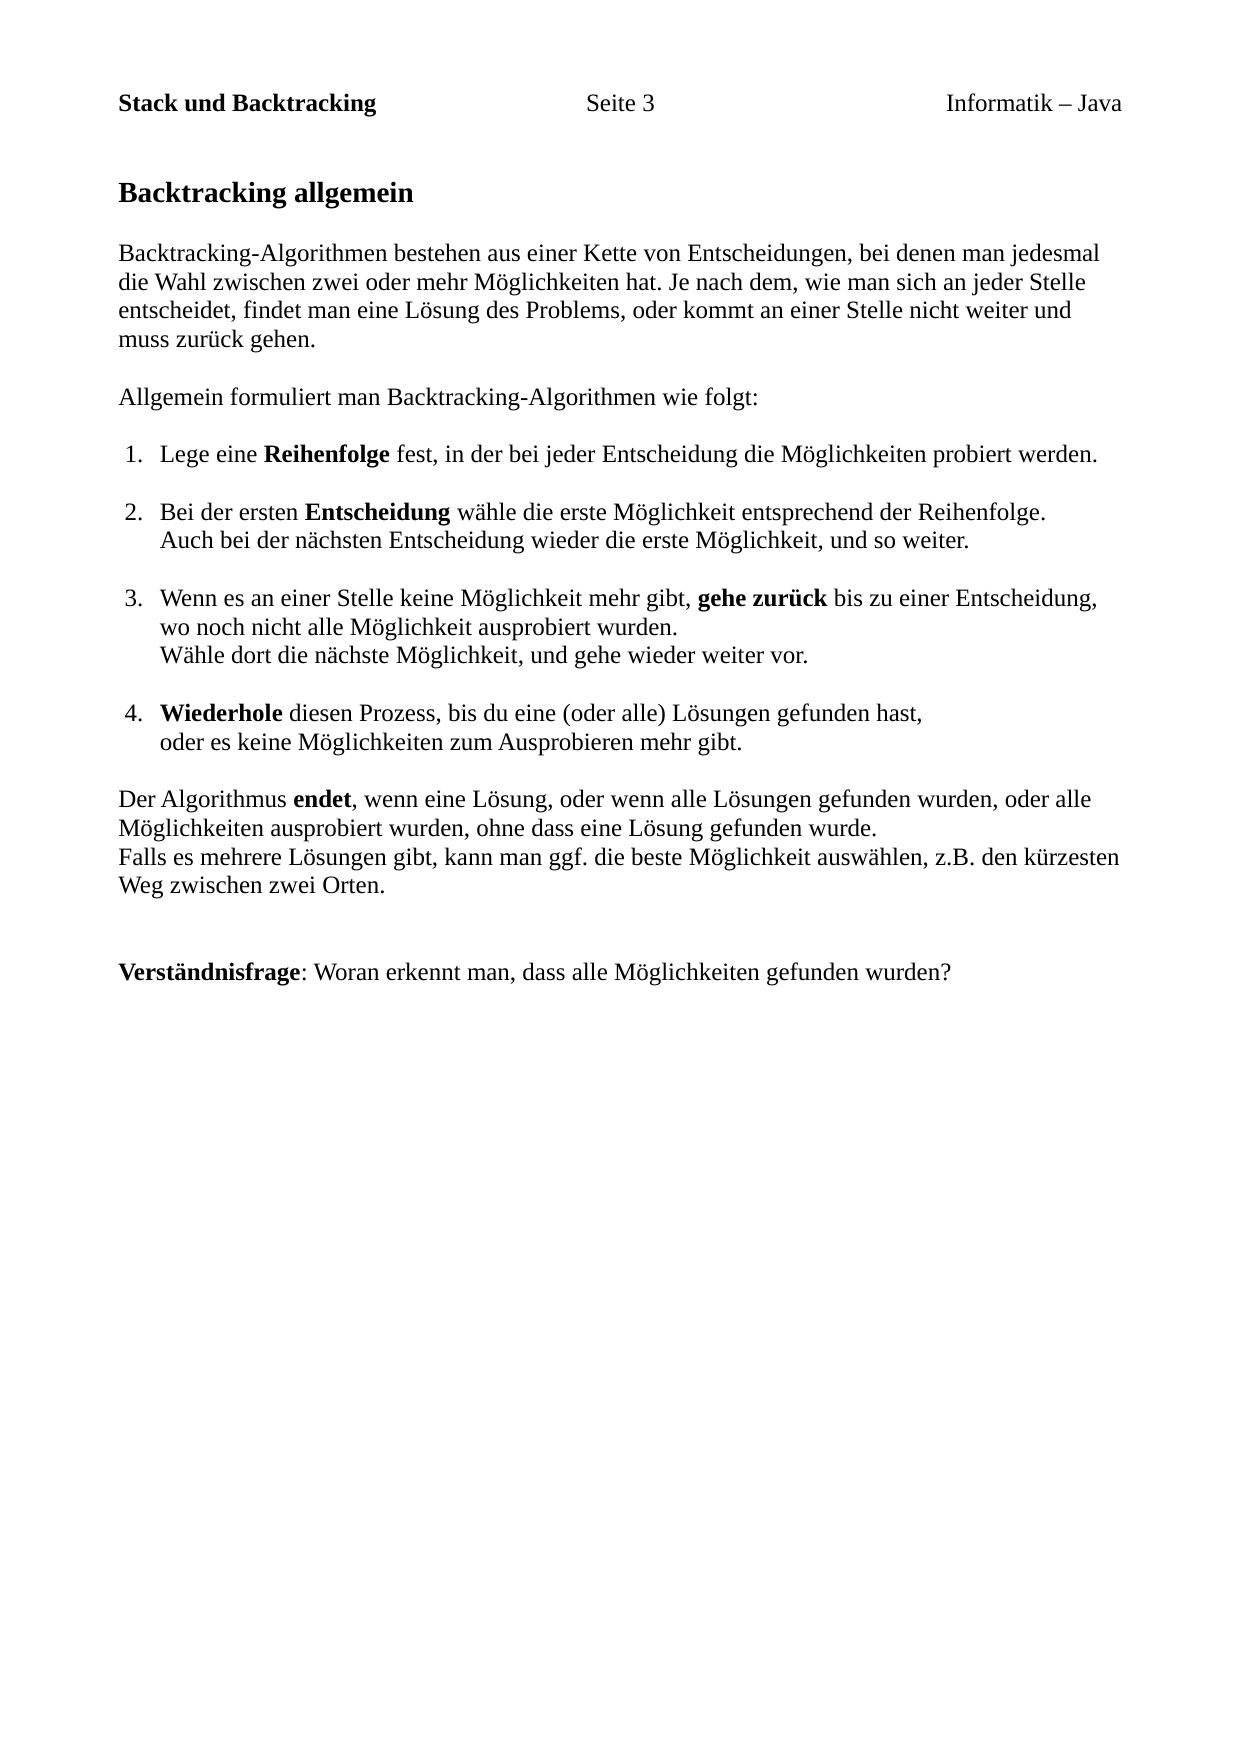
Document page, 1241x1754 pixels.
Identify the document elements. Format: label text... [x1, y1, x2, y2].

list Bei der ersten Entscheidung wähle die erste Möglichkeit entsprechend der Reihenfolge. Auch bei der nächsten Entscheidung wieder die erste Möglichkeit, und so weiter. [118, 497, 1122, 554]
text Der Algorithmus endet, wenn eine Lösung, oder wenn alle Lösungen gefunden wurden, oder alle Möglichkeiten ausprobiert wurden, ohne dass eine Lösung gefunden wurde. [118, 784, 1122, 842]
list Wenn es an einer Stelle keine Möglichkeit mehr gibt, gehe zurück bis zu einer Entscheidung, wo noch nicht alle Möglichkeit ausprobiert wurden. Wähle dort die nächste Möglichkeit, und gehe wieder weiter vor. [118, 583, 1122, 669]
list Lege eine Reihenfolge fest, in der bei jeder Entscheidung die Möglichkeiten probiert werden. [118, 439, 1122, 468]
text Falls es mehrere Lösungen gibt, kann man ggf. die beste Möglichkeit auswählen, z.B. den kürzesten Weg zwischen zwei Orten. [118, 842, 1122, 899]
text Verständnisfrage: Woran erkennt man, dass alle Möglichkeiten gefunden wurden? [118, 957, 1122, 985]
text Allgemein formuliert man Backtracking-Algorithmen wie folgt: [118, 382, 1122, 410]
text Backtracking allgemein [118, 176, 1122, 209]
text Backtracking-Algorithmen bestehen aus einer Kette von Entscheidungen, bei denen man jedesmal die Wahl zwischen zwei oder mehr Möglichkeiten hat. Je nach dem, wie man sich an jeder Stelle entscheidet, findet man eine Lösung des Problems, oder kommt an einer Stelle nicht weiter und muss zurück gehen. [118, 238, 1122, 353]
list Wiederhole diesen Prozess, bis du eine (oder alle) Lösungen gefunden hast, oder es keine Möglichkeiten zum Ausprobieren mehr gibt. [118, 698, 1122, 755]
